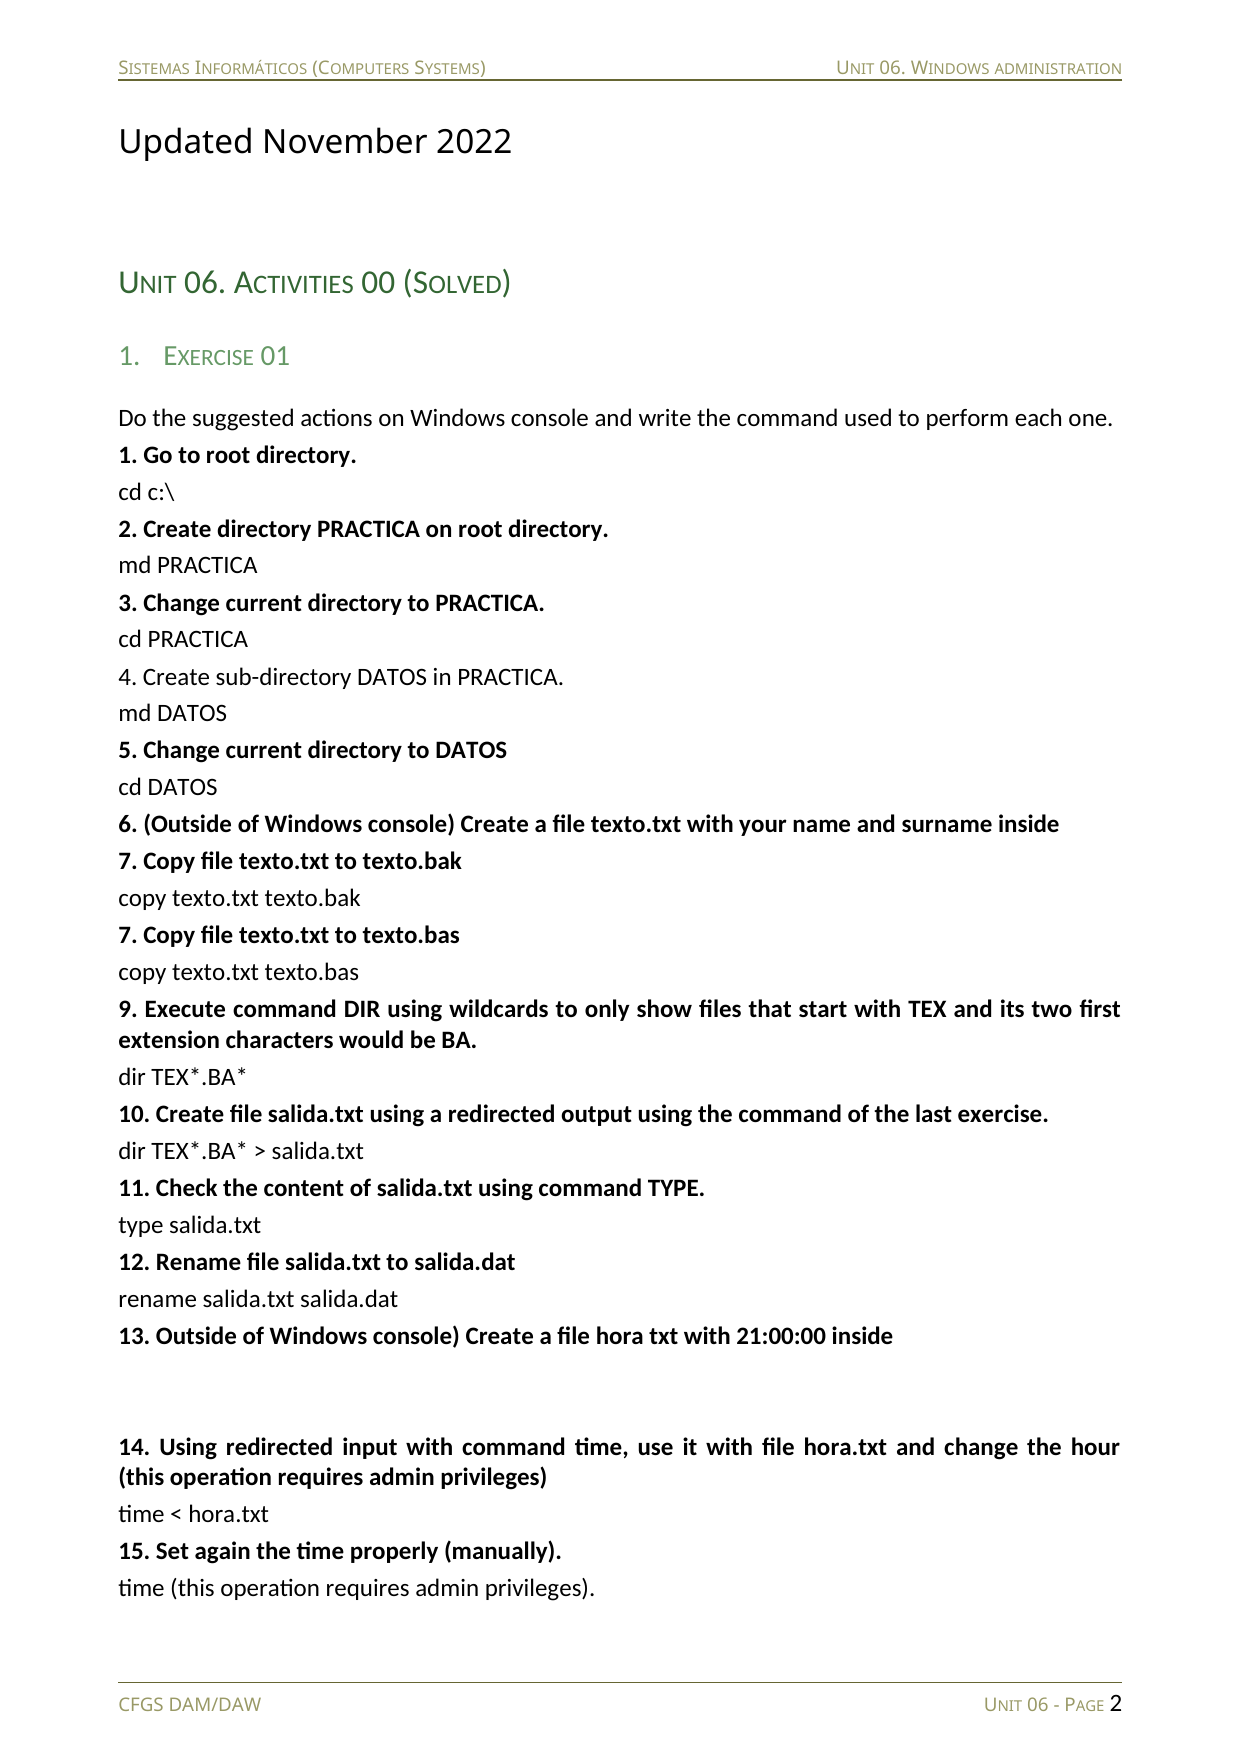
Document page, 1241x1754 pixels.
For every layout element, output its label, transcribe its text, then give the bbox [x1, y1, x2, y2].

subtitle Exercise 01 [118, 337, 1122, 372]
text 1. Go to root directory. [118, 439, 1122, 469]
text 4. Create sub-directory DATOS in PRACTICA. [118, 661, 1122, 691]
text 11. Check the content of salida.txt using command TYPE. [118, 1172, 1122, 1202]
text cd c:\ [118, 476, 1122, 506]
text md DATOS [118, 698, 1122, 728]
text copy texto.txt texto.bak [118, 882, 1122, 913]
text cd DATOS [118, 772, 1122, 802]
text 12. Rename file salida.txt to salida.dat [118, 1246, 1122, 1276]
text cd PRACTICA [118, 624, 1122, 654]
text copy texto.txt texto.bas [118, 956, 1122, 987]
text 10. Create file salida.txt using a redirected output using the command of the last exercise. [118, 1098, 1122, 1128]
text md PRACTICA [118, 550, 1122, 580]
text rename salida.txt salida.dat [118, 1283, 1122, 1313]
text 14. Using redirected input with command time, use it with file hora.txt and change the hour (this operation requires admin privileges) [118, 1431, 1122, 1492]
text 7. Copy file texto.txt to texto.bas [118, 919, 1122, 950]
text Unit 06. Activities 00 (Solved) [118, 261, 1122, 302]
text type salida.txt [118, 1209, 1122, 1239]
text time < hora.txt [118, 1498, 1122, 1529]
text 2. Create directory PRACTICA on root directory. [118, 513, 1122, 543]
text 7. Copy file texto.txt to texto.bak [118, 846, 1122, 876]
text 13. Outside of Windows console) Create a file hora txt with 21:00:00 inside [118, 1320, 1122, 1350]
text 15. Set again the time properly (manually). [118, 1535, 1122, 1566]
text Updated November 2022 [118, 118, 1122, 163]
text 6. (Outside of Windows console) Create a file texto.txt with your name and surname inside [118, 808, 1122, 839]
text time (this operation requires admin privileges). [118, 1572, 1122, 1603]
text dir TEX*.BA* > salida.txt [118, 1135, 1122, 1165]
text 9. Execute command DIR using wildcards to only show files that start with TEX and its two first extension characters would be BA. [118, 993, 1122, 1054]
text 5. Change current directory to DATOS [118, 734, 1122, 765]
text Do the suggested actions on Windows console and write the command used to perform each one. [118, 402, 1122, 433]
text 3. Change current directory to PRACTICA. [118, 587, 1122, 617]
text dir TEX*.BA* [118, 1061, 1122, 1091]
